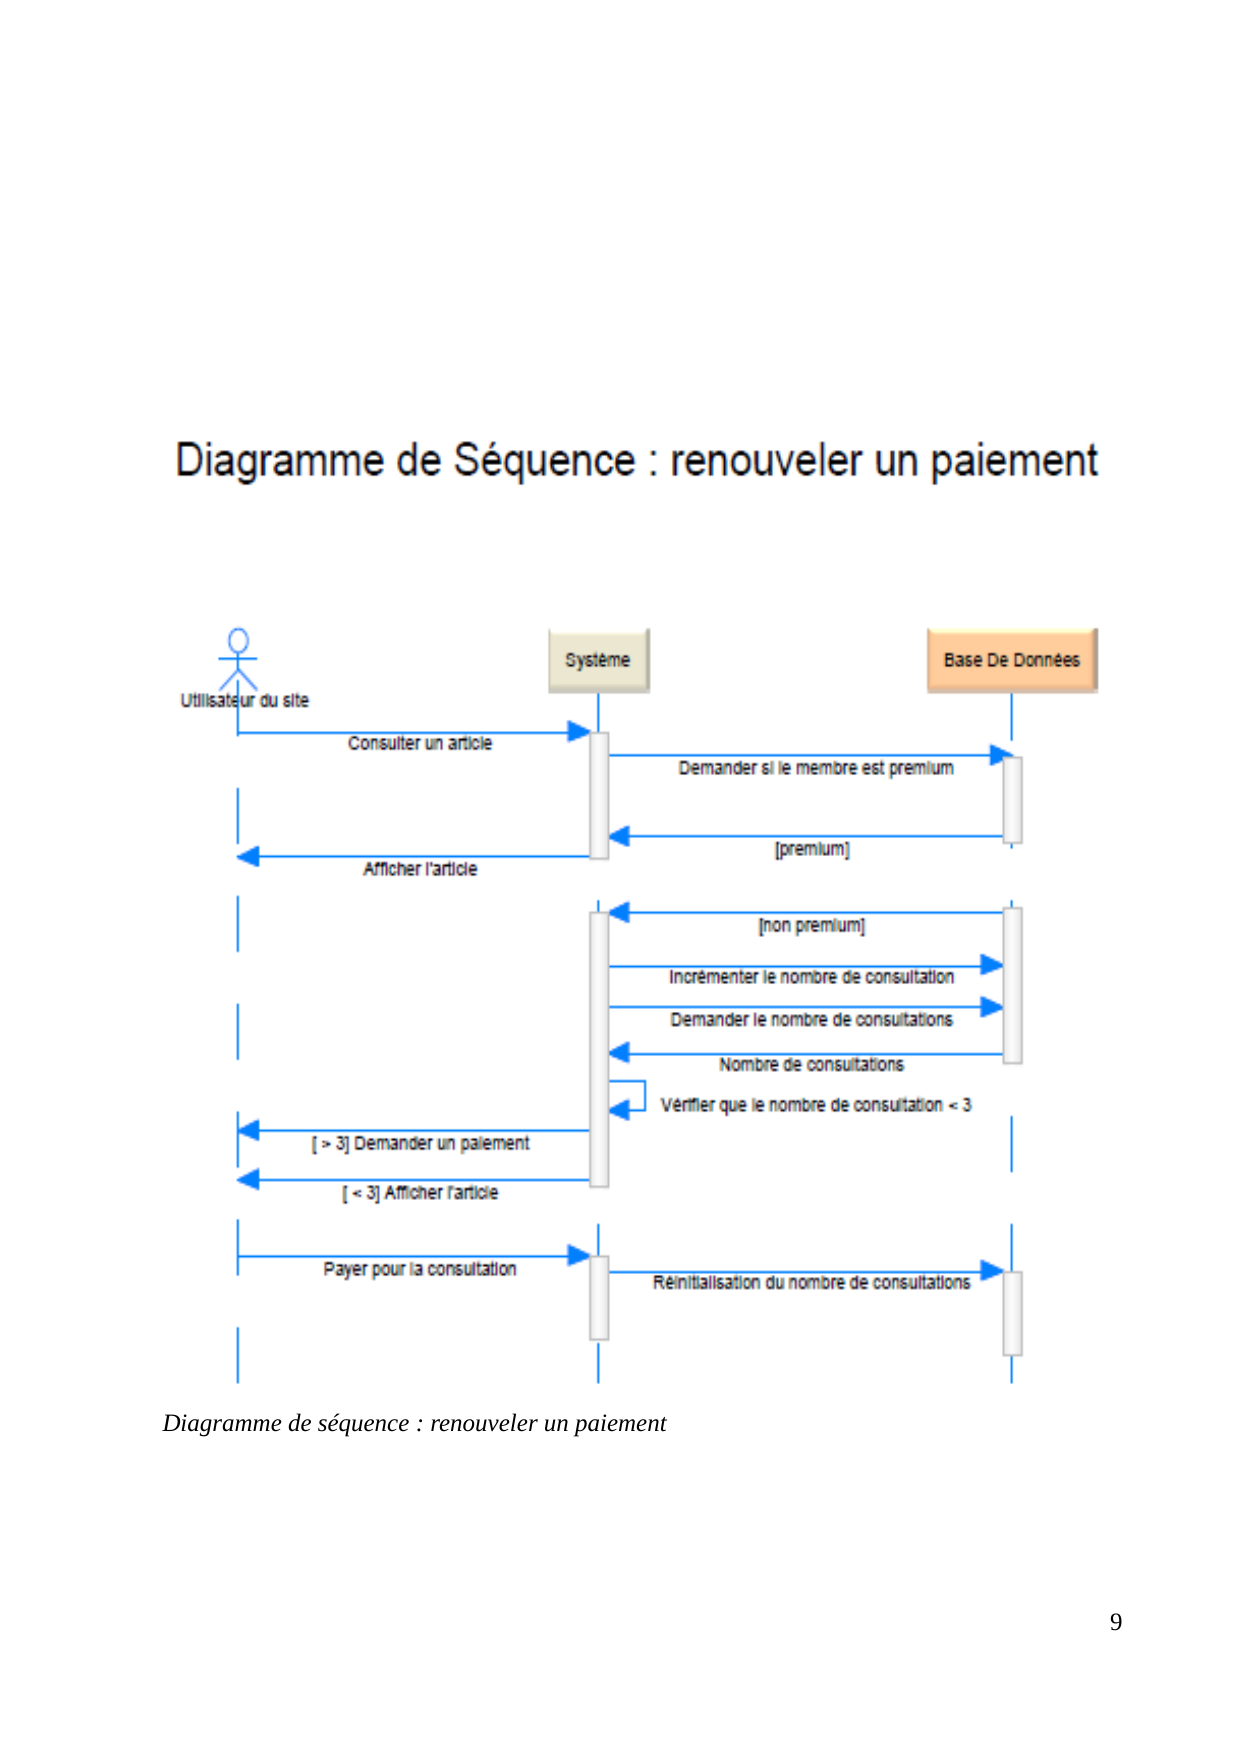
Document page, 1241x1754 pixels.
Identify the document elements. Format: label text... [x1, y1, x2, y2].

text Diagramme de séquence : renouveler un paiement [162, 1409, 1112, 1437]
